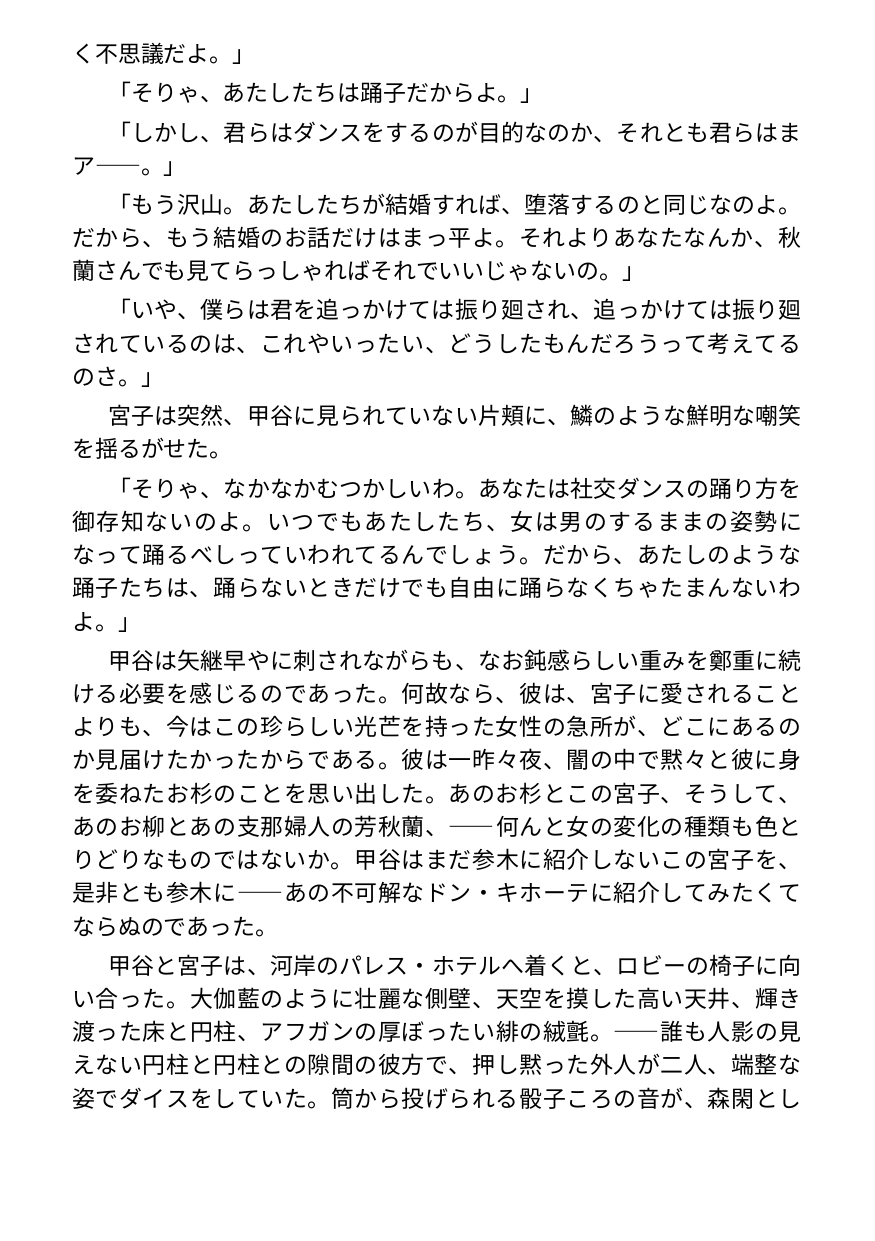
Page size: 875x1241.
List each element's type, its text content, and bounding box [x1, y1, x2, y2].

text 宮子は突然、甲谷に見られていない片頬に、鱗のような鮮明な嘲笑を揺るがせた。 [72, 398, 802, 464]
text 「しかし、君らはダンスをするのが目的なのか、それとも君らはまア――。」 [72, 114, 802, 181]
text 「もう沢山。あたしたちが結婚すれば、堕落するのと同じなのよ。だから、もう結婚のお話だけはまっ平よ。それよりあなたなんか、秋蘭さんでも見てらっしゃればそれでいいじゃないの。」 [72, 187, 802, 286]
text 「そりゃ、あたしたちは踊子だからよ。」 [72, 75, 802, 108]
text 甲谷と宮子は、河岸のパレス・ホテルへ着くと、ロビーの椅子に向い合った。大伽藍のように壮麗な側壁、天空を摸した高い天井、輝き渡った床と円柱、アフガンの厚ぼったい緋の絨氈。――誰も人影の見えない円柱と円柱との隙間の彼方で、押し黙った外人が二人、端整な姿でダイスをしていた。筒から投げられる骰子ころの音が、森閑とし [72, 947, 802, 1114]
text 甲谷は矢継早やに刺されながらも、なお鈍感らしい重みを鄭重に続ける必要を感じるのであった。何故なら、彼は、宮子に愛されることよりも、今はこの珍らしい光芒を持った女性の急所が、どこにあるのか見届けたかったからである。彼は一昨々夜、闇の中で黙々と彼に身を委ねたお杉のことを思い出した。あのお杉とこの宮子、そうして、あのお柳とあの支那婦人の芳秋蘭、――何んと女の変化の種類も色とりどりなものではないか。甲谷はまだ参木に紹介しないこの宮子を、是非とも参木に――あの不可解なドン・キホーテに紹介してみたくてならぬのであった。 [72, 642, 802, 942]
text 「いや、僕らは君を追っかけては振り廻され、追っかけては振り廻されているのは、これやいったい、どうしたもんだろうって考えてるのさ。」 [72, 292, 802, 392]
text く不思議だよ。」 [72, 36, 802, 69]
text 「そりゃ、なかなかむつかしいわ。あなたは社交ダンスの踊り方を御存知ないのよ。いつでもあたしたち、女は男のするままの姿勢になって踊るべしっていわれてるんでしょう。だから、あたしのような踊子たちは、踊らないときだけでも自由に踊らなくちゃたまんないわよ。」 [72, 470, 802, 637]
